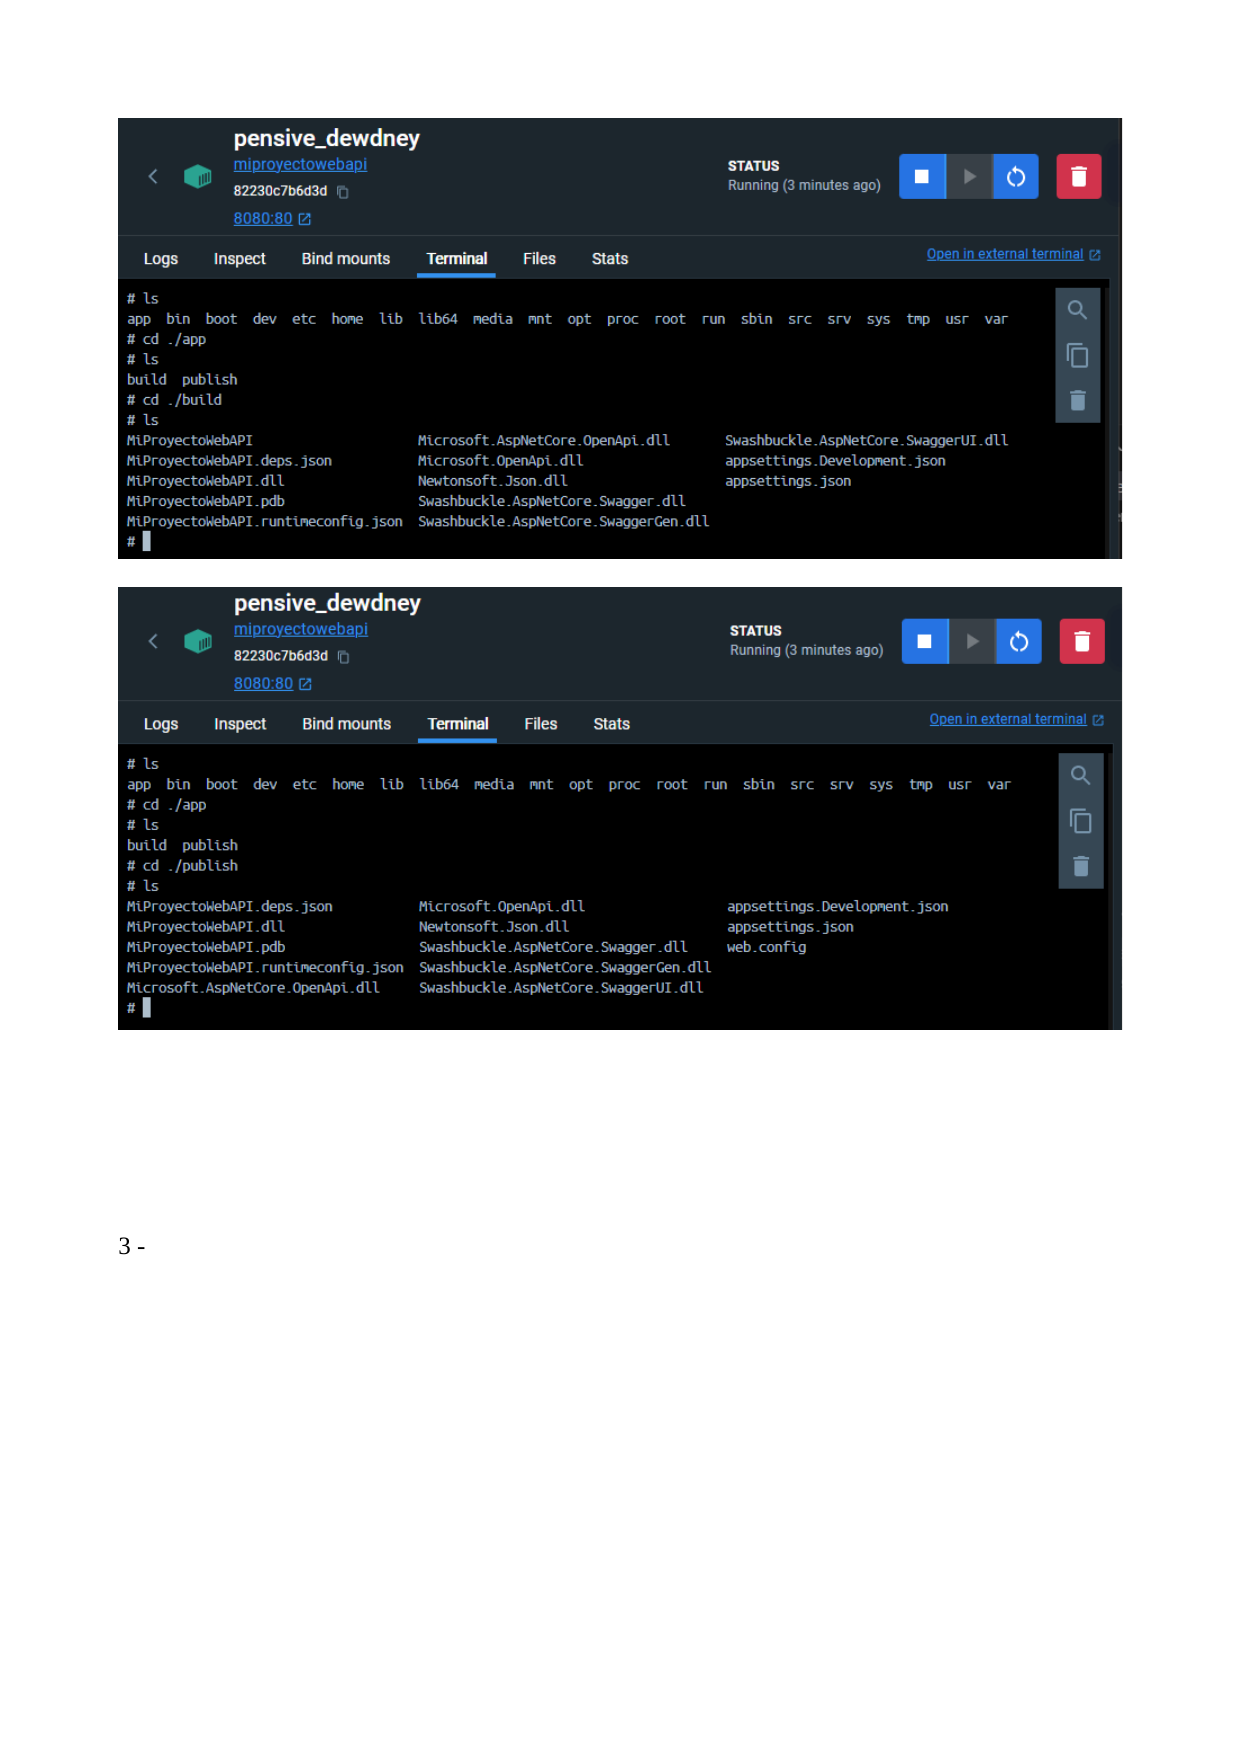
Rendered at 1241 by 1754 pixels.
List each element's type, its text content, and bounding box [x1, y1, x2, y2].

picture [118, 118, 1123, 559]
text 3 - [118, 1231, 1122, 1260]
picture [118, 587, 1123, 1030]
